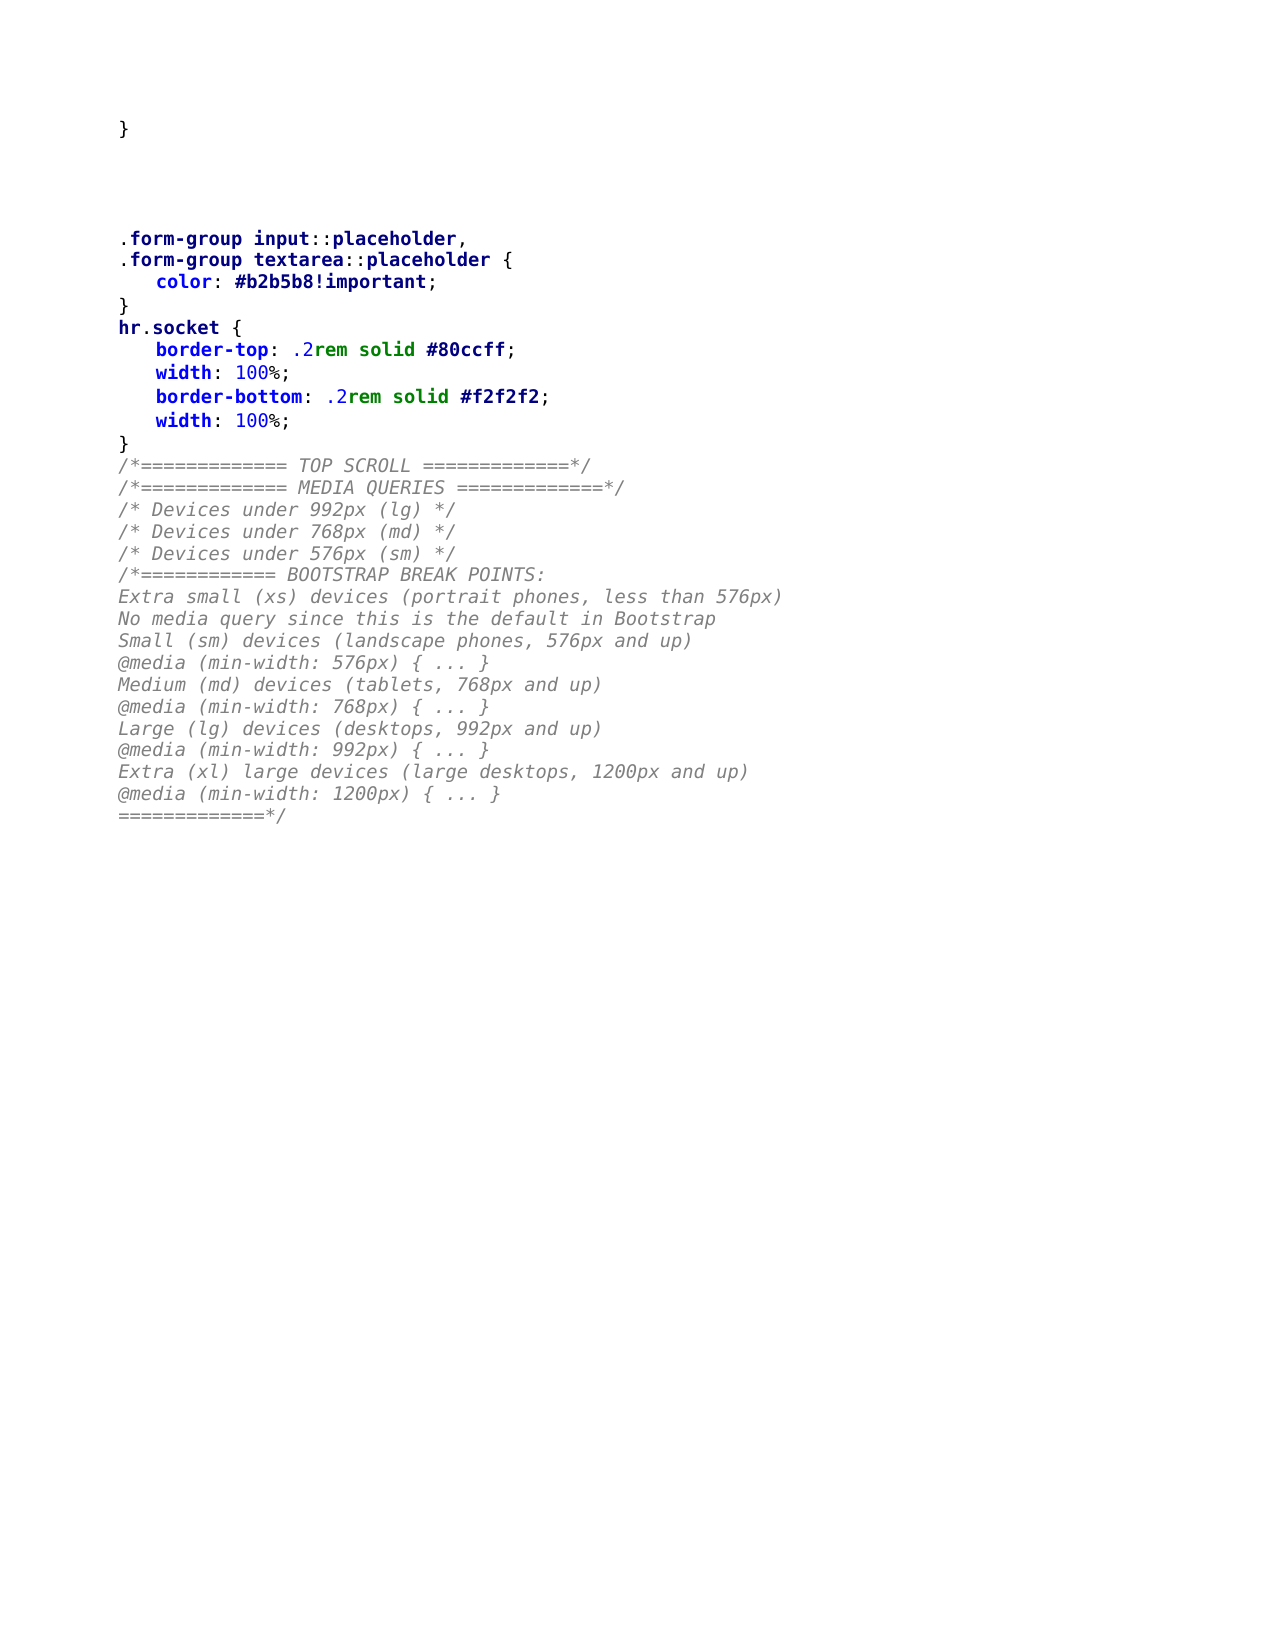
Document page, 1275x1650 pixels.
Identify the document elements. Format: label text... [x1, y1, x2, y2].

text /* Devices under 576px (sm) */ [118, 543, 1157, 564]
text border-bottom: .2rem solid #f2f2f2; [118, 386, 1157, 409]
text .form-group textarea::placeholder { [118, 249, 1157, 271]
text } [118, 118, 1157, 140]
text /*============= TOP SCROLL =============*/ [118, 455, 1157, 477]
text @media (min-width: 992px) { ... } [118, 739, 1157, 761]
text border-top: .2rem solid #80ccff; [118, 339, 1157, 362]
text } [118, 433, 1157, 455]
text } [118, 295, 1157, 317]
text Extra (xl) large devices (large desktops, 1200px and up) [118, 761, 1157, 783]
text =============*/ [118, 805, 1157, 827]
text No media query since this is the default in Bootstrap [118, 608, 1157, 630]
text /*============ BOOTSTRAP BREAK POINTS: [118, 564, 1157, 586]
text /* Devices under 768px (md) */ [118, 521, 1157, 543]
text hr.socket { [118, 317, 1157, 339]
text @media (min-width: 576px) { ... } [118, 652, 1157, 674]
text color: #b2b5b8!important; [118, 271, 1157, 295]
text width: 100%; [118, 362, 1157, 386]
text width: 100%; [118, 409, 1157, 433]
text .form-group input::placeholder, [118, 227, 1157, 249]
text Small (sm) devices (landscape phones, 576px and up) [118, 630, 1157, 652]
text /*============= MEDIA QUERIES =============*/ [118, 477, 1157, 499]
text @media (min-width: 1200px) { ... } [118, 783, 1157, 805]
text /* Devices under 992px (lg) */ [118, 499, 1157, 521]
text @media (min-width: 768px) { ... } [118, 696, 1157, 718]
text Medium (md) devices (tablets, 768px and up) [118, 674, 1157, 696]
text Extra small (xs) devices (portrait phones, less than 576px) [118, 586, 1157, 608]
text Large (lg) devices (desktops, 992px and up) [118, 718, 1157, 739]
